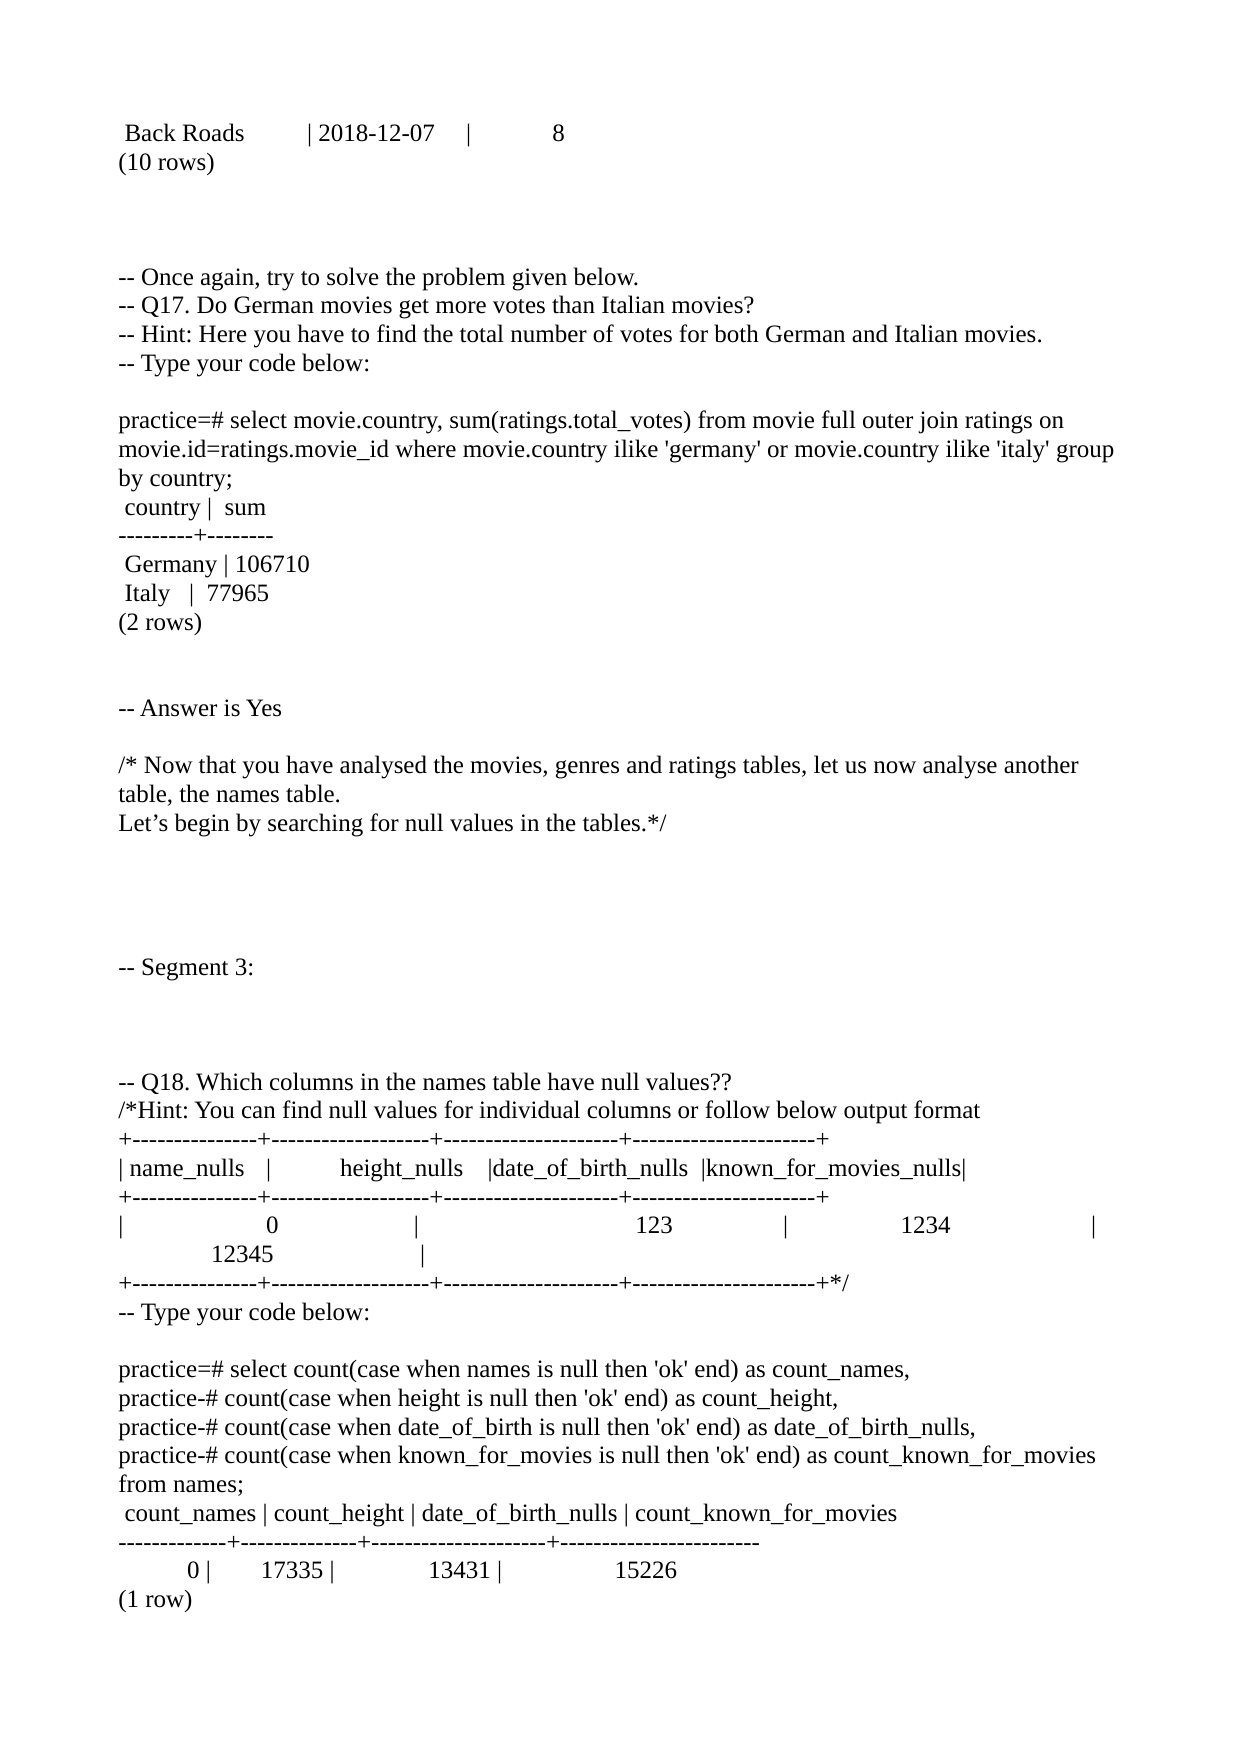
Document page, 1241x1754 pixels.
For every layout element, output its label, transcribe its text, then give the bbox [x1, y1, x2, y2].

text Let’s begin by searching for null values in the tables.*/ [118, 808, 1122, 837]
text practice-# count(case when date_of_birth is null then 'ok' end) as date_of_birth_nulls, [118, 1412, 1122, 1441]
text -- Once again, try to solve the problem given below. [118, 262, 1122, 291]
text practice=# select movie.country, sum(ratings.total_votes) from movie full outer join ratings on movie.id=ratings.movie_id where movie.country ilike 'germany' or movie.country ilike 'italy' group by country; [118, 406, 1122, 492]
text -- Segment 3: [118, 952, 1122, 981]
text 0 | 17335 | 13431 | 15226 [118, 1556, 1122, 1584]
text count_names | count_height | date_of_birth_nulls | count_known_for_movies [118, 1498, 1122, 1527]
text /* Now that you have analysed the movies, genres and ratings tables, let us now analyse another table, the names table. [118, 751, 1122, 808]
text practice-# count(case when height is null then 'ok' end) as count_height, [118, 1383, 1122, 1412]
text +---------------+-------------------+---------------------+----------------------+*/ [118, 1268, 1122, 1297]
text (1 row) [118, 1584, 1122, 1613]
text ---------+-------- [118, 521, 1122, 549]
text (2 rows) [118, 607, 1122, 636]
text +---------------+-------------------+---------------------+----------------------+ [118, 1182, 1122, 1211]
text +---------------+-------------------+---------------------+----------------------+ [118, 1124, 1122, 1153]
text /*Hint: You can find null values for individual columns or follow below output format [118, 1096, 1122, 1124]
text country | sum [118, 492, 1122, 521]
text practice-# count(case when known_for_movies is null then 'ok' end) as count_known_for_movies from names; [118, 1441, 1122, 1498]
text | 0 | 123 | 1234 | 12345 | [118, 1211, 1122, 1268]
text | name_nulls | height_nulls |date_of_birth_nulls |known_for_movies_nulls| [118, 1153, 1122, 1182]
text -- Q18. Which columns in the names table have null values?? [118, 1067, 1122, 1096]
text (10 rows) [118, 147, 1122, 176]
text -------------+--------------+---------------------+------------------------ [118, 1527, 1122, 1556]
text Germany | 106710 [118, 549, 1122, 578]
text -- Type your code below: [118, 1297, 1122, 1326]
text -- Hint: Here you have to find the total number of votes for both German and Italian movies. [118, 319, 1122, 348]
text Back Roads | 2018-12-07 | 8 [118, 118, 1122, 147]
text -- Answer is Yes [118, 693, 1122, 722]
text -- Type your code below: [118, 348, 1122, 377]
text -- Q17. Do German movies get more votes than Italian movies? [118, 291, 1122, 319]
text practice=# select count(case when names is null then 'ok' end) as count_names, [118, 1354, 1122, 1383]
text Italy | 77965 [118, 578, 1122, 607]
